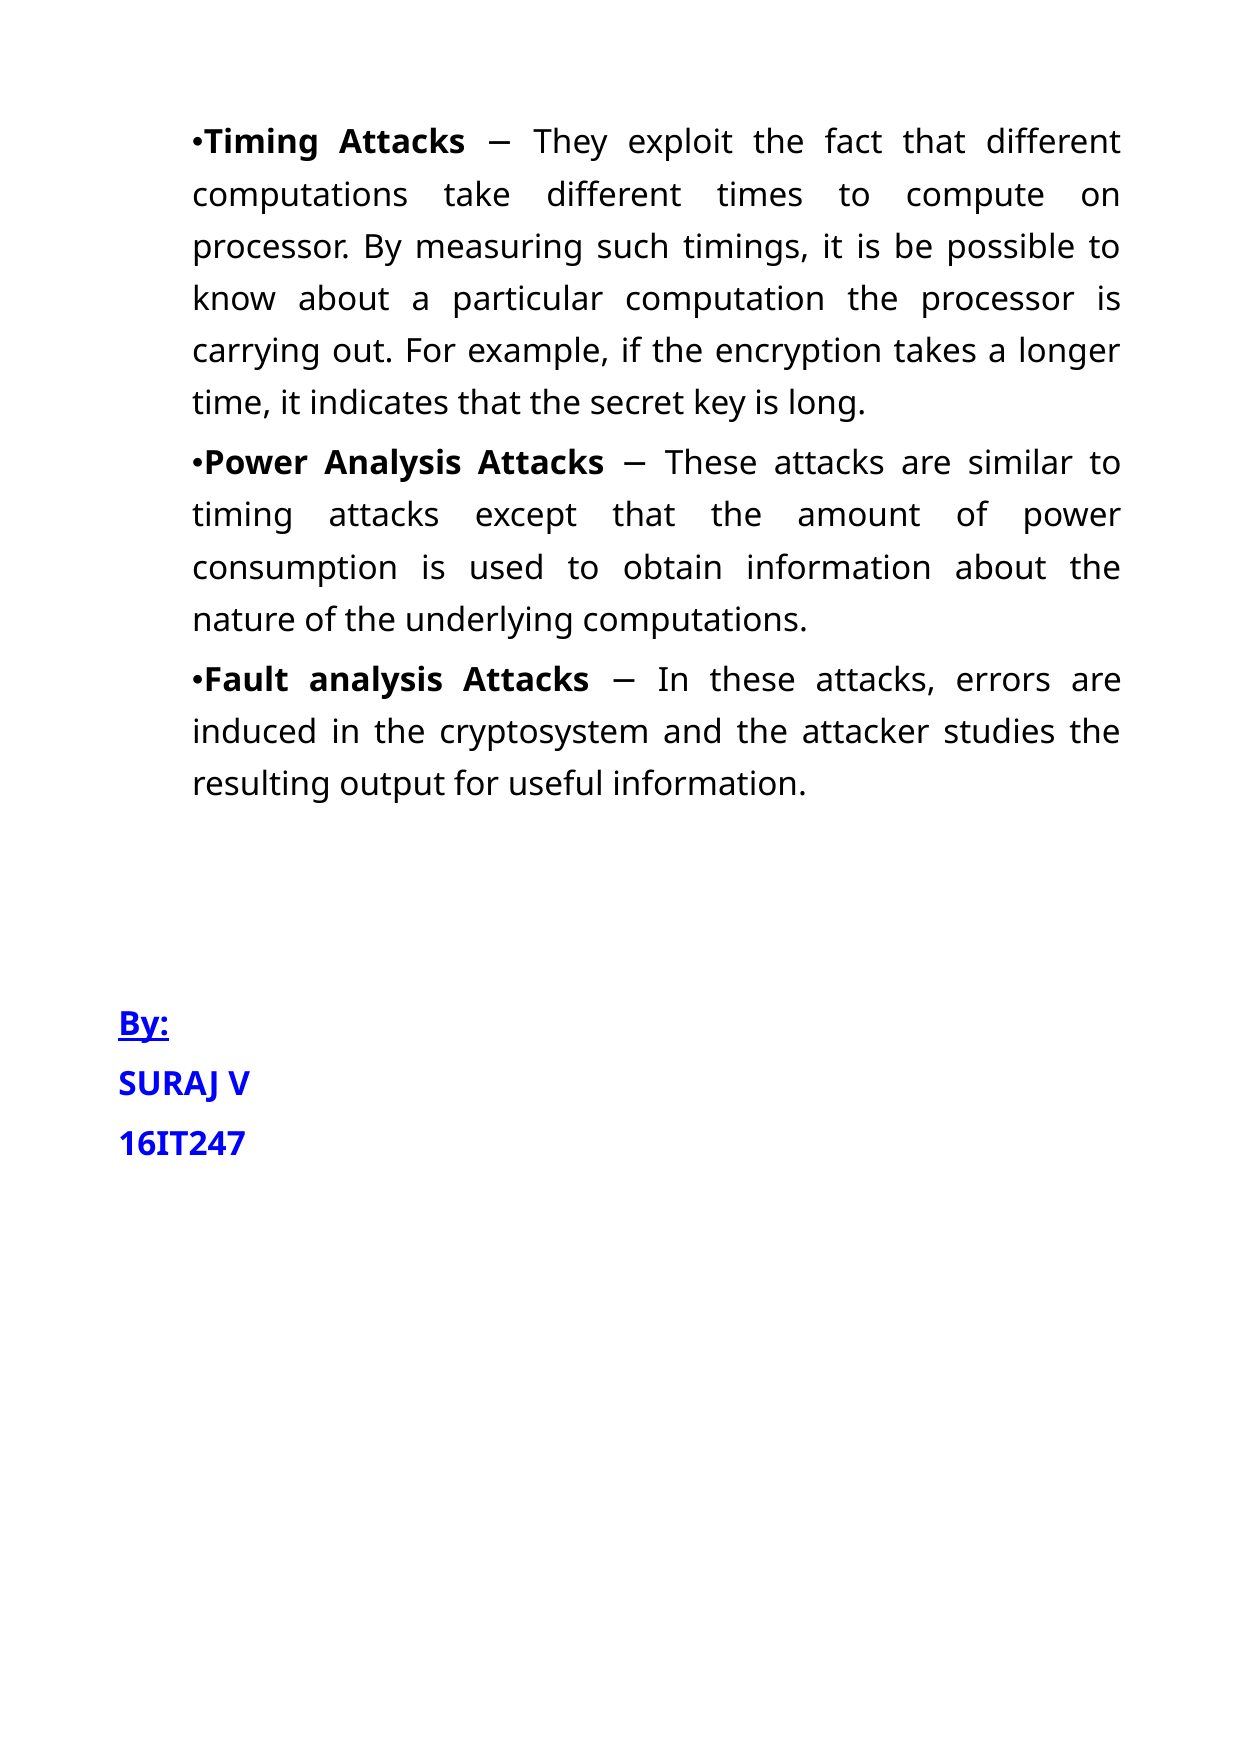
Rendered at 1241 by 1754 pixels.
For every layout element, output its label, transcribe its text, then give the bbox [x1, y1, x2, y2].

text 16IT247 [118, 1120, 1122, 1165]
text By: [118, 1000, 1122, 1045]
list Timing Attacks − They exploit the fact that different computations take different times to compute on processor. By measuring such timings, it is be possible to know about a particular computation the processor is carrying out. For example, if the encryption takes a longer time, it indicates that the secret key is long. [118, 118, 1122, 424]
text SURAJ V [118, 1060, 1122, 1105]
list Fault analysis Attacks − In these attacks, errors are induced in the cryptosystem and the attacker studies the resulting output for useful information. [118, 656, 1122, 805]
list Power Analysis Attacks − These attacks are similar to timing attacks except that the amount of power consumption is used to obtain information about the nature of the underlying computations. [118, 439, 1122, 641]
